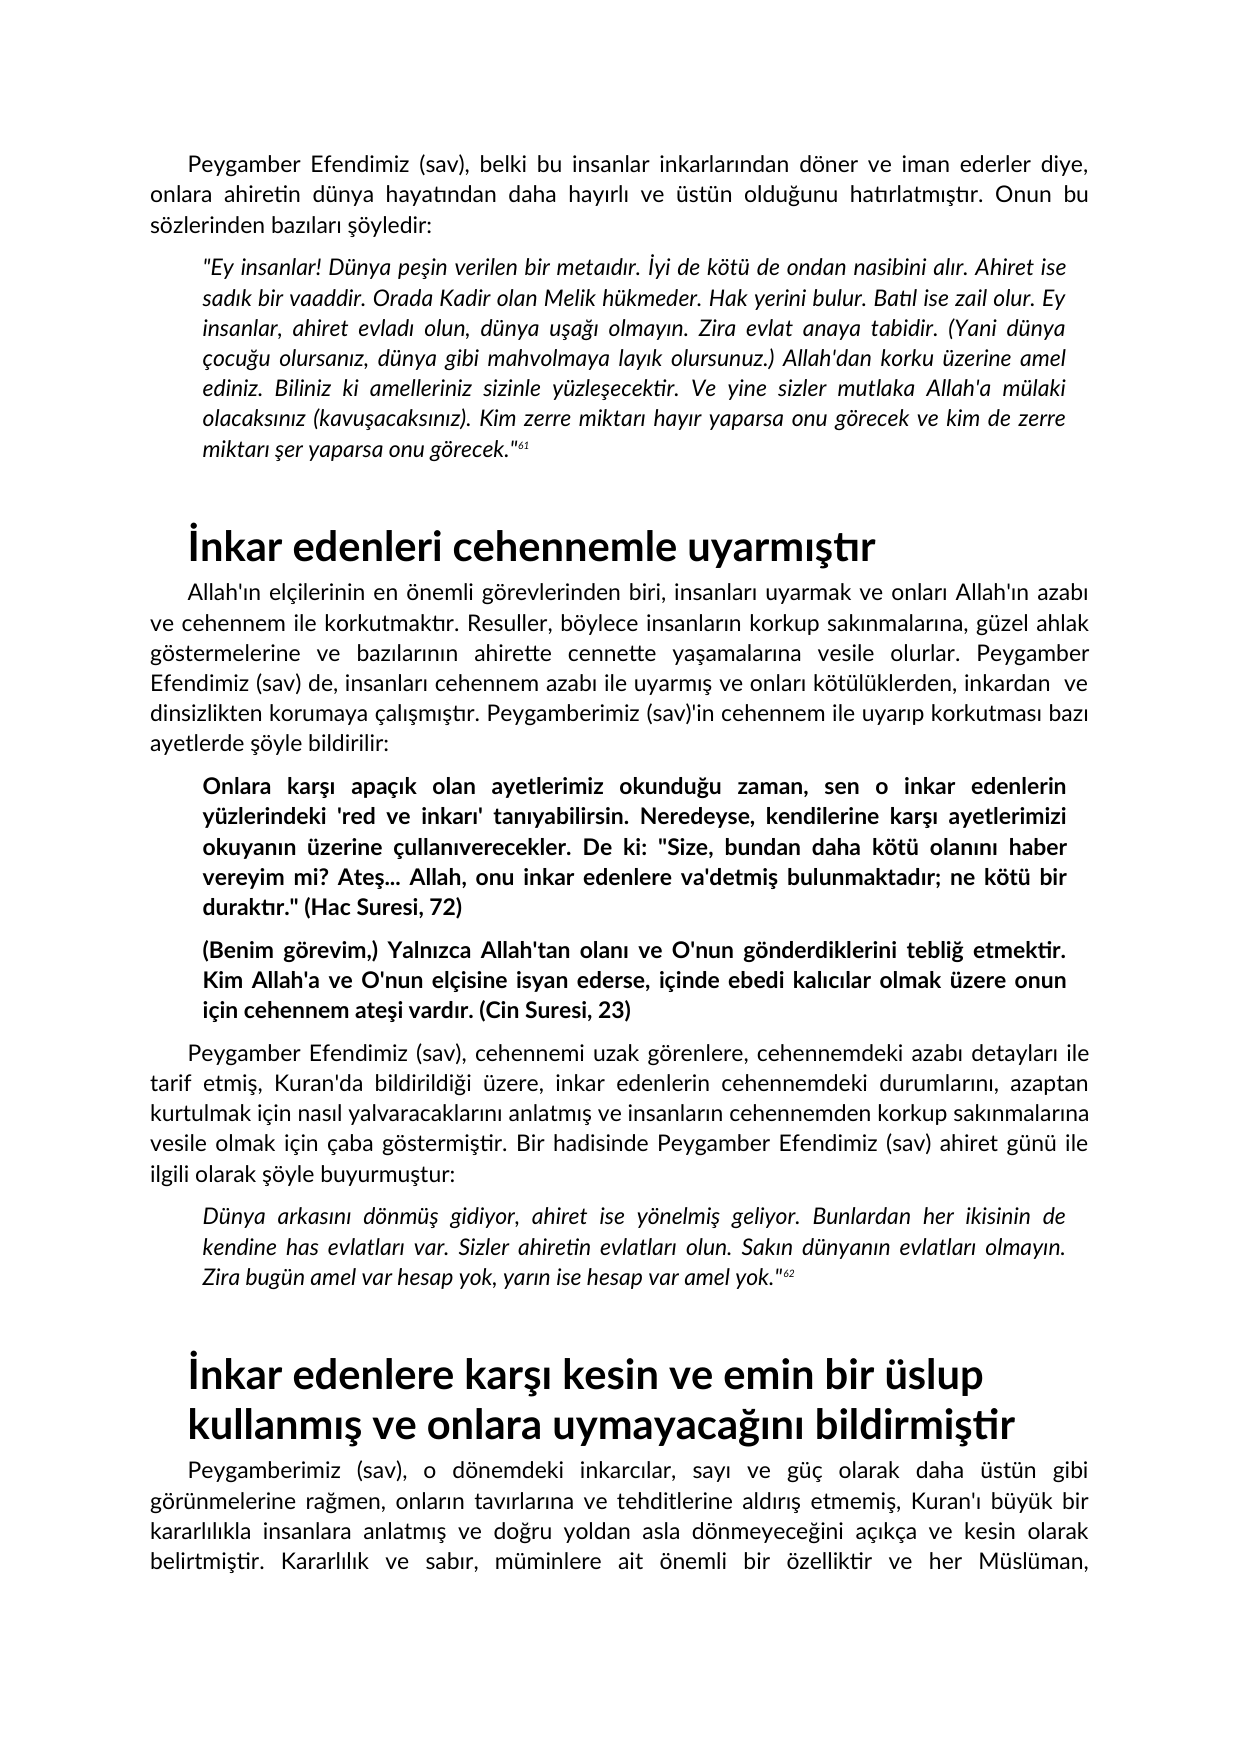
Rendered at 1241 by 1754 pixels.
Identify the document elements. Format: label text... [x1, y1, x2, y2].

text "Ey insanlar! Dünya peşin verilen bir metaıdır. İyi de kötü de ondan nasibini alır. Ahiret ise sadık bir vaaddir. Orada Kadir olan Melik hükmeder. Hak yerini bulur. Batıl ise zail olur. Ey insanlar, ahiret evladı olun, dünya uşağı olmayın. Zira evlat anaya tabidir. (Yani dünya çocuğu olursanız, dünya gibi mahvolmaya layık olursunuz.) Allah'dan korku üzerine amel ediniz. Biliniz ki amelleriniz sizinle yüzleşecektir. Ve yine sizler mutlaka Allah'a mülaki olacaksınız (kavuşacaksınız). Kim zerre miktarı hayır yaparsa onu görecek ve kim de zerre miktarı şer yaparsa onu görecek."61 [202, 253, 1068, 462]
text Dünya arkasını dönmüş gidiyor, ahiret ise yönelmiş geliyor. Bunlardan her ikisinin de kendine has evlatları var. Sizler ahiretin evlatları olun. Sakın dünyanın evlatları olmayın. Zira bugün amel var hesap yok, yarın ise hesap var amel yok."62 [202, 1202, 1068, 1290]
text Peygamber Efendimiz (sav), cehennemi uzak görenlere, cehennemdeki azabı detayları ile tarif etmiş, Kuran'da bildirildiği üzere, inkar edenlerin cehennemdeki durumlarını, azaptan kurtulmak için nasıl yalvaracaklarını anlatmış ve insanların cehennemden korkup sakınmalarına vesile olmak için çaba göstermiştir. Bir hadisinde Peygamber Efendimiz (sav) ahiret günü ile ilgili olarak şöyle buyurmuştur: [150, 1038, 1090, 1187]
text (Benim görevim,) Yalnızca Allah'tan olanı ve O'nun gönderdiklerini tebliğ etmektir. Kim Allah'a ve O'nun elçisine isyan ederse, içinde ebedi kalıcılar olmak üzere onun için cehennem ateşi vardır. (Cin Suresi, 23) [202, 935, 1068, 1023]
text Peygamberimiz (sav), o dönemdeki inkarcılar, sayı ve güç olarak daha üstün gibi görünmelerine rağmen, onların tavırlarına ve tehditlerine aldırış etmemiş, Kuran'ı büyük bir kararlılıkla insanlara anlatmış ve doğru yoldan asla dönmeyeceğini açıkça ve kesin olarak belirtmiştir. Kararlılık ve sabır, müminlere ait önemli bir özelliktir ve her Müslüman, [150, 1456, 1090, 1574]
text Onlara karşı apaçık olan ayetlerimiz okunduğu zaman, sen o inkar edenlerin yüzlerindeki 'red ve inkarı' tanıyabilirsin. Neredeyse, kendilerine karşı ayetlerimizi okuyanın üzerine çullanıverecekler. De ki: "Size, bundan daha kötü olanını haber vereyim mi? Ateş... Allah, onu inkar edenlere va'detmiş bulunmaktadır; ne kötü bir duraktır." (Hac Suresi, 72) [202, 772, 1068, 920]
text Allah'ın elçilerinin en önemli görevlerinden biri, insanları uyarmak ve onları Allah'ın azabı ve cehennem ile korkutmaktır. Resuller, böylece insanların korkup sakınmalarına, güzel ahlak göstermelerine ve bazılarının ahirette cennette yaşamalarına vesile olurlar. Peygamber Efendimiz (sav) de, insanları cehennem azabı ile uyarmış ve onları kötülüklerden, inkardan ve dinsizlikten korumaya çalışmıştır. Peygamberimiz (sav)'in cehennem ile uyarıp korkutması bazı ayetlerde şöyle bildirilir: [150, 578, 1090, 757]
subtitle İnkar edenlere karşı kesin ve emin bir üslup kullanmış ve onlara uymayacağını bildirmiştir [187, 1348, 1090, 1448]
text Peygamber Efendimiz (sav), belki bu insanlar inkarlarından döner ve iman ederler diye, onlara ahiretin dünya hayatından daha hayırlı ve üstün olduğunu hatırlatmıştır. Onun bu sözlerinden bazıları şöyledir: [150, 150, 1090, 238]
subtitle İnkar edenleri cehennemle uyarmıştır [187, 520, 1090, 570]
